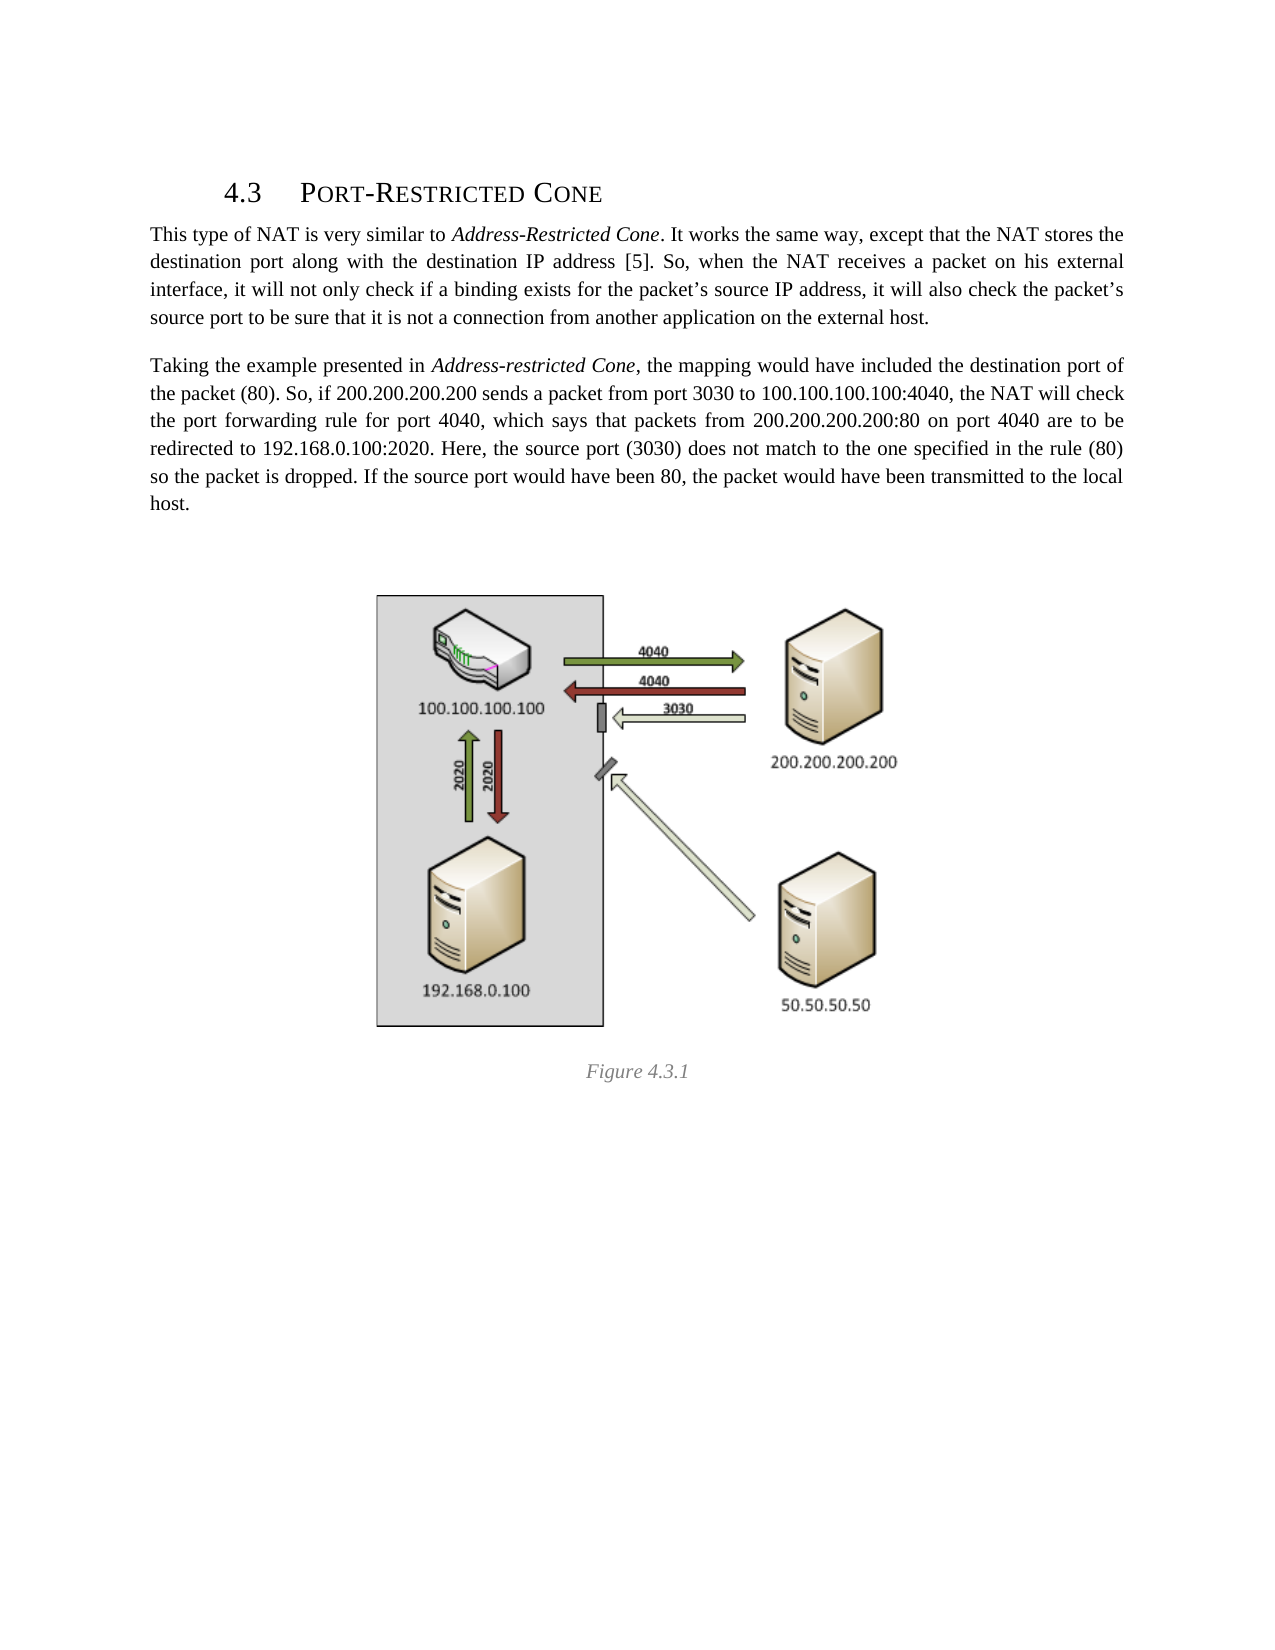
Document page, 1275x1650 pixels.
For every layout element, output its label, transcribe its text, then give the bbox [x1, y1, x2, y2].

text This type of NAT is very similar to Address-Restricted Cone. It works the same way, except that the NAT stores the destination port along with the destination IP address [5]. So, when the NAT receives a packet on his external interface, it will not only check if a binding exists for the packet’s source IP address, it will also check the packet’s source port to be sure that it is not a connection from another application on the external host. [150, 222, 1125, 329]
picture [376, 595, 899, 1027]
text Figure 4.3.1 [150, 1059, 1125, 1083]
text Taking the example presented in Address-restricted Cone, the mapping would have included the destination port of the packet (80). So, if 200.200.200.200 sends a packet from port 3030 to 100.100.100.100:4040, the NAT will check the port forwarding rule for port 4040, which says that packets from 200.200.200.200:80 on port 4040 are to be redirected to 192.168.0.100:2020. Here, the source port (3030) does not match to the one specified in the rule (80) so the packet is dropped. If the source port would have been 80, the packet would have been transmitted to the local host. [150, 353, 1125, 515]
subtitle Port-Restricted Cone [224, 175, 1125, 208]
